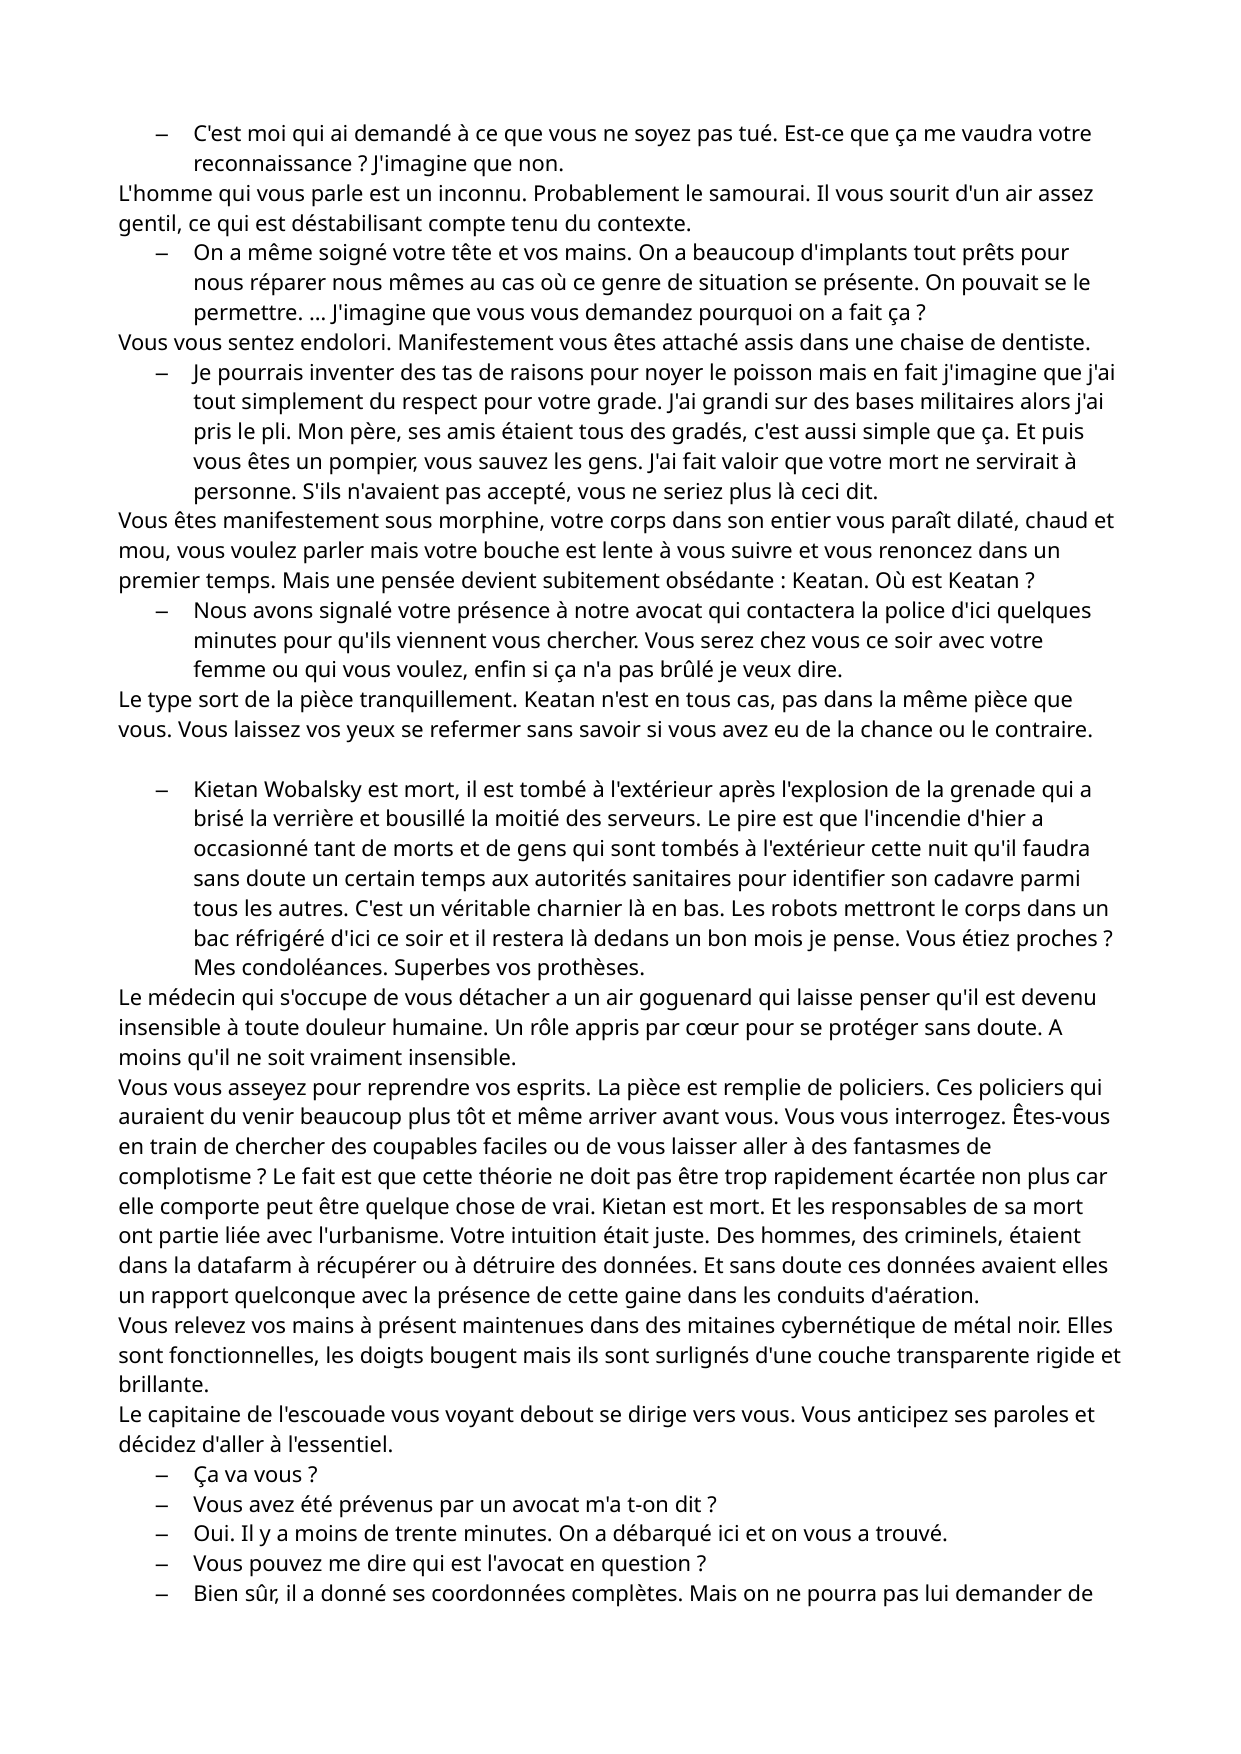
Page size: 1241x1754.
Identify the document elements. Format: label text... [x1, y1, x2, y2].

list Vous pouvez me dire qui est l'avocat en question ? [156, 1548, 1122, 1578]
list Kietan Wobalsky est mort, il est tombé à l'extérieur après l'explosion de la grenade qui a brisé la verrière et bousillé la moitié des serveurs. Le pire est que l'incendie d'hier a occasionné tant de morts et de gens qui sont tombés à l'extérieur cette nuit qu'il faudra sans doute un certain temps aux autorités sanitaires pour identifier son cadavre parmi tous les autres. C'est un véritable charnier là en bas. Les robots mettront le corps dans un bac réfrigéré d'ici ce soir et il restera là dedans un bon mois je pense. Vous étiez proches ? Mes condoléances. Superbes vos prothèses. [156, 773, 1122, 982]
text Vous êtes manifestement sous morphine, votre corps dans son entier vous paraît dilaté, chaud et mou, vous voulez parler mais votre bouche est lente à vous suivre et vous renoncez dans un premier temps. Mais une pensée devient subitement obsédante : Keatan. Où est Keatan ? [118, 505, 1122, 595]
list Bien sûr, il a donné ses coordonnées complètes. Mais on ne pourra pas lui demander de [156, 1578, 1122, 1608]
list Vous avez été prévenus par un avocat m'a t-on dit ? [156, 1488, 1122, 1518]
text Vous vous sentez endolori. Manifestement vous êtes attaché assis dans une chaise de dentiste. [118, 327, 1122, 356]
text Le type sort de la pièce tranquillement. Keatan n'est en tous cas, pas dans la même pièce que vous. Vous laissez vos yeux se refermer sans savoir si vous avez eu de la chance ou le contraire. [118, 684, 1122, 744]
list Je pourrais inventer des tas de raisons pour noyer le poisson mais en fait j'imagine que j'ai tout simplement du respect pour votre grade. J'ai grandi sur des bases militaires alors j'ai pris le pli. Mon père, ses amis étaient tous des gradés, c'est aussi simple que ça. Et puis vous êtes un pompier, vous sauvez les gens. J'ai fait valoir que votre mort ne servirait à personne. S'ils n'avaient pas accepté, vous ne seriez plus là ceci dit. [156, 356, 1122, 505]
text L'homme qui vous parle est un inconnu. Probablement le samourai. Il vous sourit d'un air assez gentil, ce qui est déstabilisant compte tenu du contexte. [118, 178, 1122, 237]
list Ça va vous ? [156, 1459, 1122, 1488]
text Le capitaine de l'escouade vous voyant debout se dirige vers vous. Vous anticipez ses paroles et décidez d'aller à l'essentiel. [118, 1399, 1122, 1459]
text Le médecin qui s'occupe de vous détacher a un air goguenard qui laisse penser qu'il est devenu insensible à toute douleur humaine. Un rôle appris par cœur pour se protéger sans doute. A moins qu'il ne soit vraiment insensible. [118, 982, 1122, 1071]
list C'est moi qui ai demandé à ce que vous ne soyez pas tué. Est-ce que ça me vaudra votre reconnaissance ? J'imagine que non. [156, 118, 1122, 178]
text Vous relevez vos mains à présent maintenues dans des mitaines cybernétique de métal noir. Elles sont fonctionnelles, les doigts bougent mais ils sont surlignés d'une couche transparente rigide et brillante. [118, 1310, 1122, 1399]
text Vous vous asseyez pour reprendre vos esprits. La pièce est remplie de policiers. Ces policiers qui auraient du venir beaucoup plus tôt et même arriver avant vous. Vous vous interrogez. Êtes-vous en train de chercher des coupables faciles ou de vous laisser aller à des fantasmes de complotisme ? Le fait est que cette théorie ne doit pas être trop rapidement écartée non plus car elle comporte peut être quelque chose de vrai. Kietan est mort. Et les responsables de sa mort ont partie liée avec l'urbanisme. Votre intuition était juste. Des hommes, des criminels, étaient dans la datafarm à récupérer ou à détruire des données. Et sans doute ces données avaient elles un rapport quelconque avec la présence de cette gaine dans les conduits d'aération. [118, 1071, 1122, 1310]
list On a même soigné votre tête et vos mains. On a beaucoup d'implants tout prêts pour nous réparer nous mêmes au cas où ce genre de situation se présente. On pouvait se le permettre. … J'imagine que vous vous demandez pourquoi on a fait ça ? [156, 237, 1122, 327]
list Nous avons signalé votre présence à notre avocat qui contactera la police d'ici quelques minutes pour qu'ils viennent vous chercher. Vous serez chez vous ce soir avec votre femme ou qui vous voulez, enfin si ça n'a pas brûlé je veux dire. [156, 595, 1122, 684]
list Oui. Il y a moins de trente minutes. On a débarqué ici et on vous a trouvé. [156, 1518, 1122, 1548]
